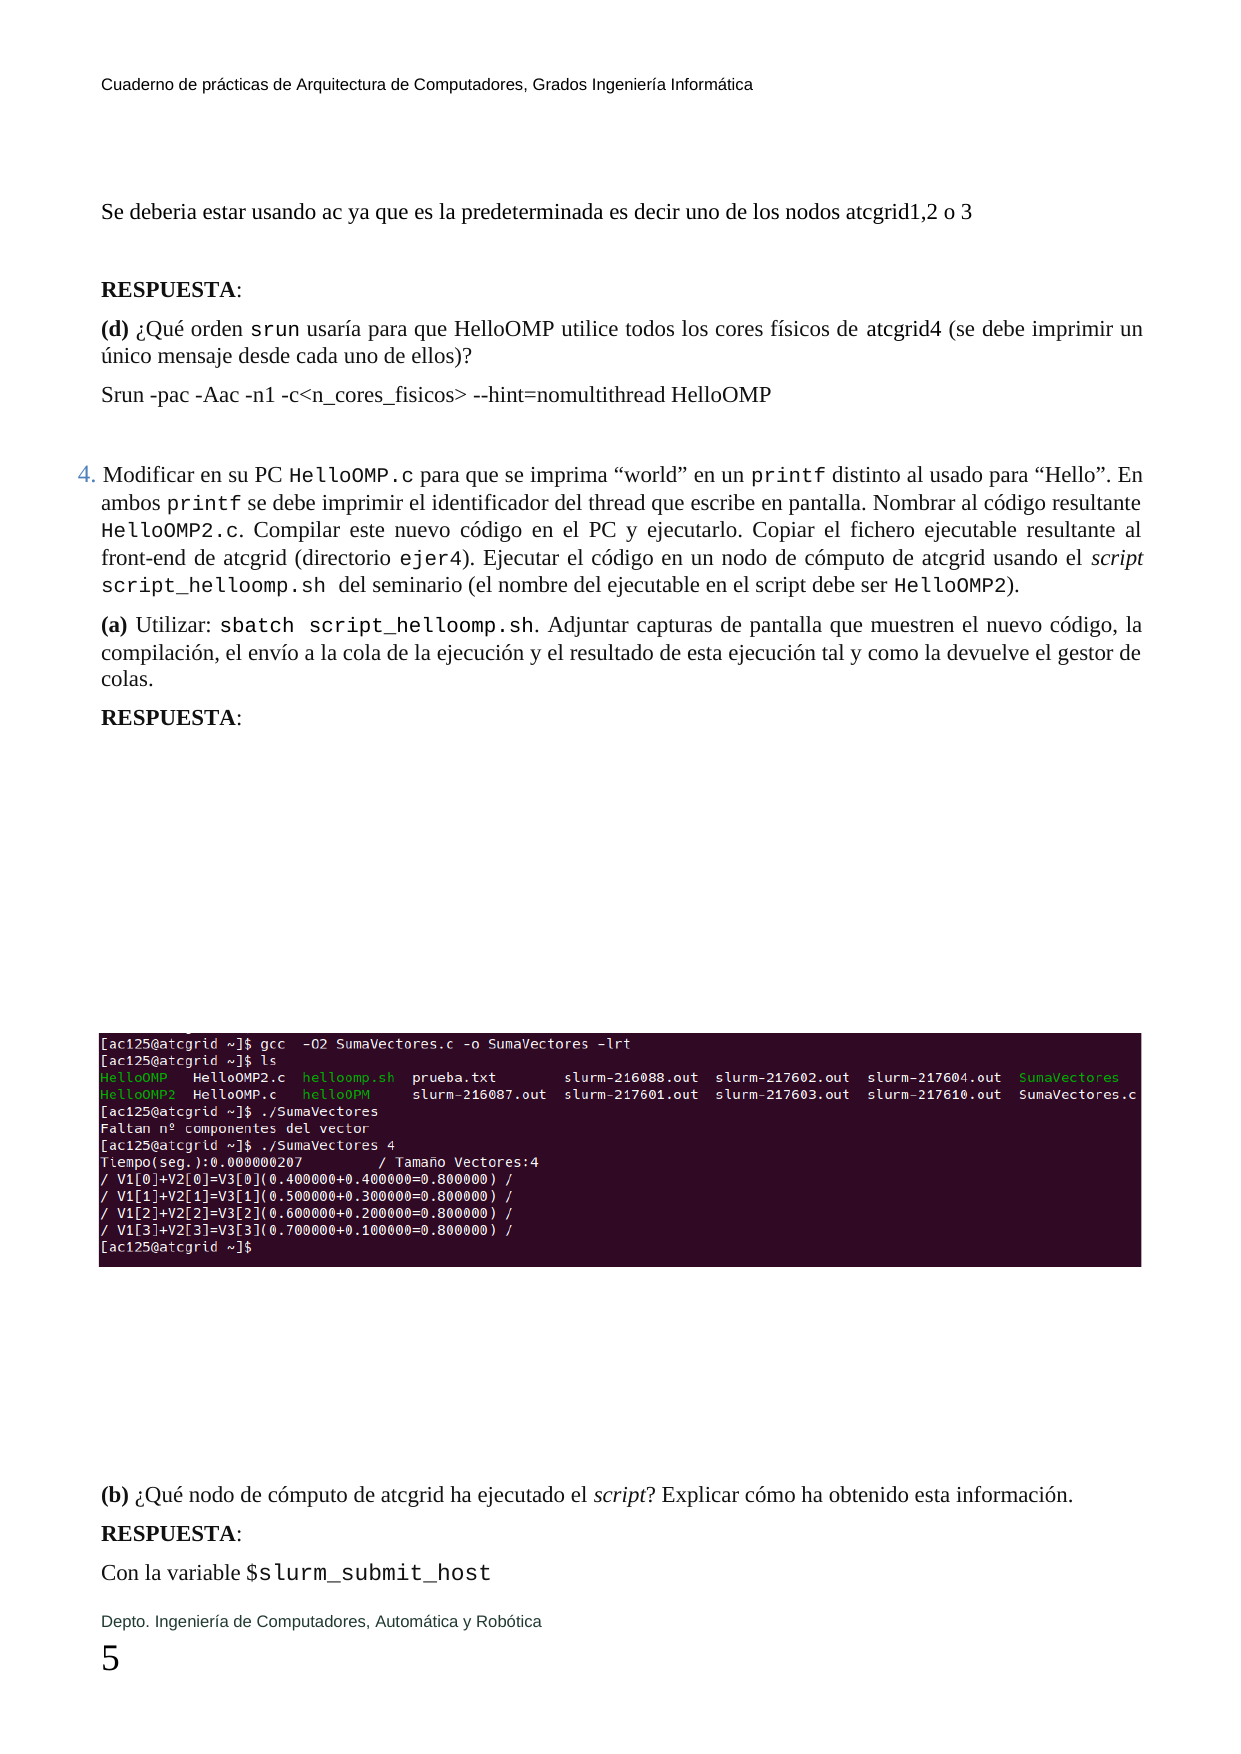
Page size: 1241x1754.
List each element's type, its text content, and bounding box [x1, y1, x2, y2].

list RESPUESTA: [101, 704, 1143, 731]
list (d) ¿Qué orden srun usaría para que HelloOMP utilice todos los cores físicos de atcgrid4 (se debe imprimir un único mensaje desde cada uno de ellos)? [101, 315, 1143, 369]
text (a) Utilizar: sbatch script_helloomp.sh. Adjuntar capturas de pantalla que muestren el nuevo código, la compilación, el envío a la cola de la ejecución y el resultado de esta ejecución tal y como la devuelve el gestor de colas. [101, 611, 1143, 692]
list RESPUESTA: [101, 1520, 1143, 1547]
text Se deberia estar usando ac ya que es la predeterminada es decir uno de los nodos atcgrid1,2 o 3 [101, 198, 1143, 224]
text (b) ¿Qué nodo de cómputo de atcgrid ha ejecutado el script? Explicar cómo ha obtenido esta información. [101, 1481, 1143, 1508]
picture [98, 1033, 1142, 1267]
list RESPUESTA: [101, 276, 1143, 302]
list Modificar en su PC HelloOMP.c para que se imprima “world” en un printf distinto al usado para “Hello”. En ambos printf se debe imprimir el identificador del thread que escribe en pantalla. Nombrar al código resultante HelloOMP2.c. Compilar este nuevo código en el PC y ejecutarlo. Copiar el fichero ejecutable resultante al front-end de atcgrid (directorio ejer4). Ejecutar el código en un nodo de cómputo de atcgrid usando el script script_helloomp.sh del seminario (el nombre del ejecutable en el script debe ser HelloOMP2). [71, 459, 1143, 599]
list Con la variable $slurm_submit_host [101, 1559, 1143, 1587]
list Srun -pac -Aac -n1 -c<n_cores_fisicos> --hint=nomultithread HelloOMP [101, 381, 1143, 408]
